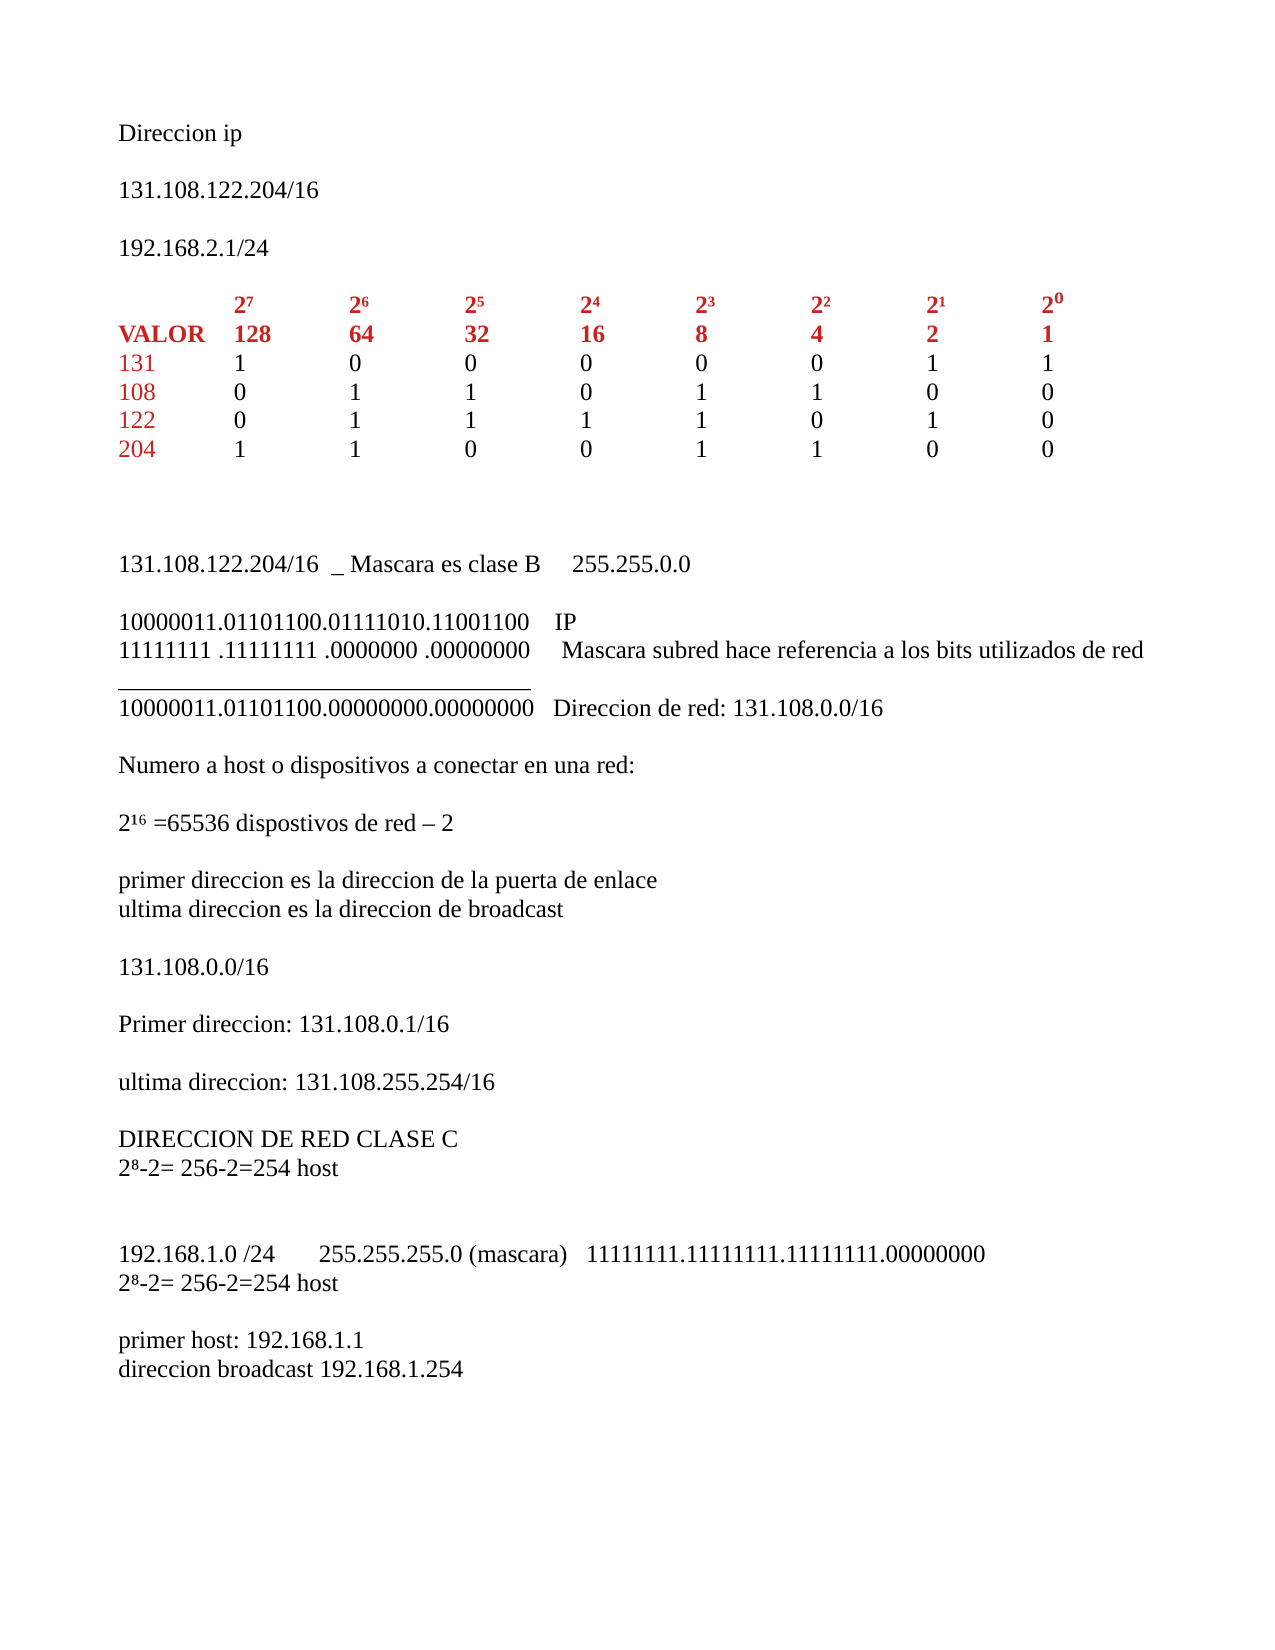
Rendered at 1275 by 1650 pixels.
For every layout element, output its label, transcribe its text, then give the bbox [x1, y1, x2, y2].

text primer host: 192.168.1.1 [118, 1326, 1157, 1354]
text direccion broadcast 192.168.1.254 [118, 1354, 1157, 1383]
text 2⁸-2= 256-2=254 host [118, 1153, 1157, 1182]
text primer direccion es la direccion de la puerta de enlace [118, 866, 1157, 894]
table_cell 204 [118, 434, 233, 463]
table_cell 0 [234, 406, 349, 434]
table_cell 0 [926, 377, 1041, 406]
table_cell 2 [926, 319, 1041, 348]
table_cell 1 [234, 434, 349, 463]
table_cell 1 [349, 434, 464, 463]
table_cell 0 [580, 348, 695, 377]
table_cell 0 [1041, 377, 1157, 406]
text 131.108.122.204/16 _ Mascara es clase B 255.255.0.0 [118, 549, 1157, 578]
table_cell 0 [580, 377, 695, 406]
table_cell 0 [1041, 434, 1157, 463]
table_cell 108 [118, 377, 233, 406]
table_cell 1 [349, 406, 464, 434]
table_cell 0 [234, 377, 349, 406]
text ultima direccion es la direccion de broadcast [118, 894, 1157, 923]
text ultima direccion: 131.108.255.254/16 [118, 1067, 1157, 1096]
text 10000011.01101100.01111010.11001100 IP [118, 607, 1157, 636]
table_cell 1 [1041, 319, 1157, 348]
table_cell 0 [811, 348, 926, 377]
table_cell 16 [580, 319, 695, 348]
table_header 2⁴ [580, 291, 695, 319]
table_cell 1 [234, 348, 349, 377]
table_cell 0 [464, 348, 580, 377]
table_cell 0 [926, 434, 1041, 463]
table_cell 1 [926, 348, 1041, 377]
text DIRECCION DE RED CLASE C [118, 1124, 1157, 1153]
table_cell 0 [811, 406, 926, 434]
table_cell 0 [1041, 406, 1157, 434]
table_header 2⁵ [464, 291, 580, 319]
table_cell 1 [1041, 348, 1157, 377]
text 131.108.0.0/16 [118, 952, 1157, 981]
table_cell 4 [811, 319, 926, 348]
table_cell VALOR [118, 319, 233, 348]
table_cell 0 [695, 348, 811, 377]
table_header 2³ [695, 291, 811, 319]
table_cell 0 [464, 434, 580, 463]
table_cell 8 [695, 319, 811, 348]
table_cell 128 [234, 319, 349, 348]
text 192.168.1.0 /24 255.255.255.0 (mascara) 11111111.11111111.11111111.00000000 [118, 1239, 1157, 1268]
text _________________________________ [118, 664, 1157, 693]
text Numero a host o dispositivos a conectar en una red: [118, 751, 1157, 779]
table_header [118, 291, 233, 319]
table_cell 1 [811, 377, 926, 406]
text 10000011.01101100.00000000.00000000 Direccion de red: 131.108.0.0/16 [118, 693, 1157, 722]
table_cell 1 [464, 406, 580, 434]
table_cell 1 [580, 406, 695, 434]
text 192.168.2.1/24 [118, 233, 1157, 262]
table_header 2⁰ [1041, 291, 1157, 319]
text 11111111 .11111111 .0000000 .00000000 Mascara subred hace referencia a los bits utilizados de red [118, 636, 1157, 664]
table_cell 0 [349, 348, 464, 377]
table_cell 1 [464, 377, 580, 406]
table_header 2⁷ [234, 291, 349, 319]
table_cell 1 [811, 434, 926, 463]
table_cell 32 [464, 319, 580, 348]
text 2¹⁶ =65536 dispostivos de red – 2 [118, 808, 1157, 837]
table_cell 1 [349, 377, 464, 406]
table_header 2² [811, 291, 926, 319]
table_header 2¹ [926, 291, 1041, 319]
table_cell 1 [926, 406, 1041, 434]
table_cell 122 [118, 406, 233, 434]
text Primer direccion: 131.108.0.1/16 [118, 1009, 1157, 1038]
table_cell 1 [695, 434, 811, 463]
text Direccion ip [118, 118, 1157, 147]
table_cell 131 [118, 348, 233, 377]
table_header 2⁶ [349, 291, 464, 319]
text 131.108.122.204/16 [118, 176, 1157, 204]
table_cell 64 [349, 319, 464, 348]
table_cell 1 [695, 377, 811, 406]
table_cell 0 [580, 434, 695, 463]
text 2⁸-2= 256-2=254 host [118, 1268, 1157, 1297]
table_cell 1 [695, 406, 811, 434]
